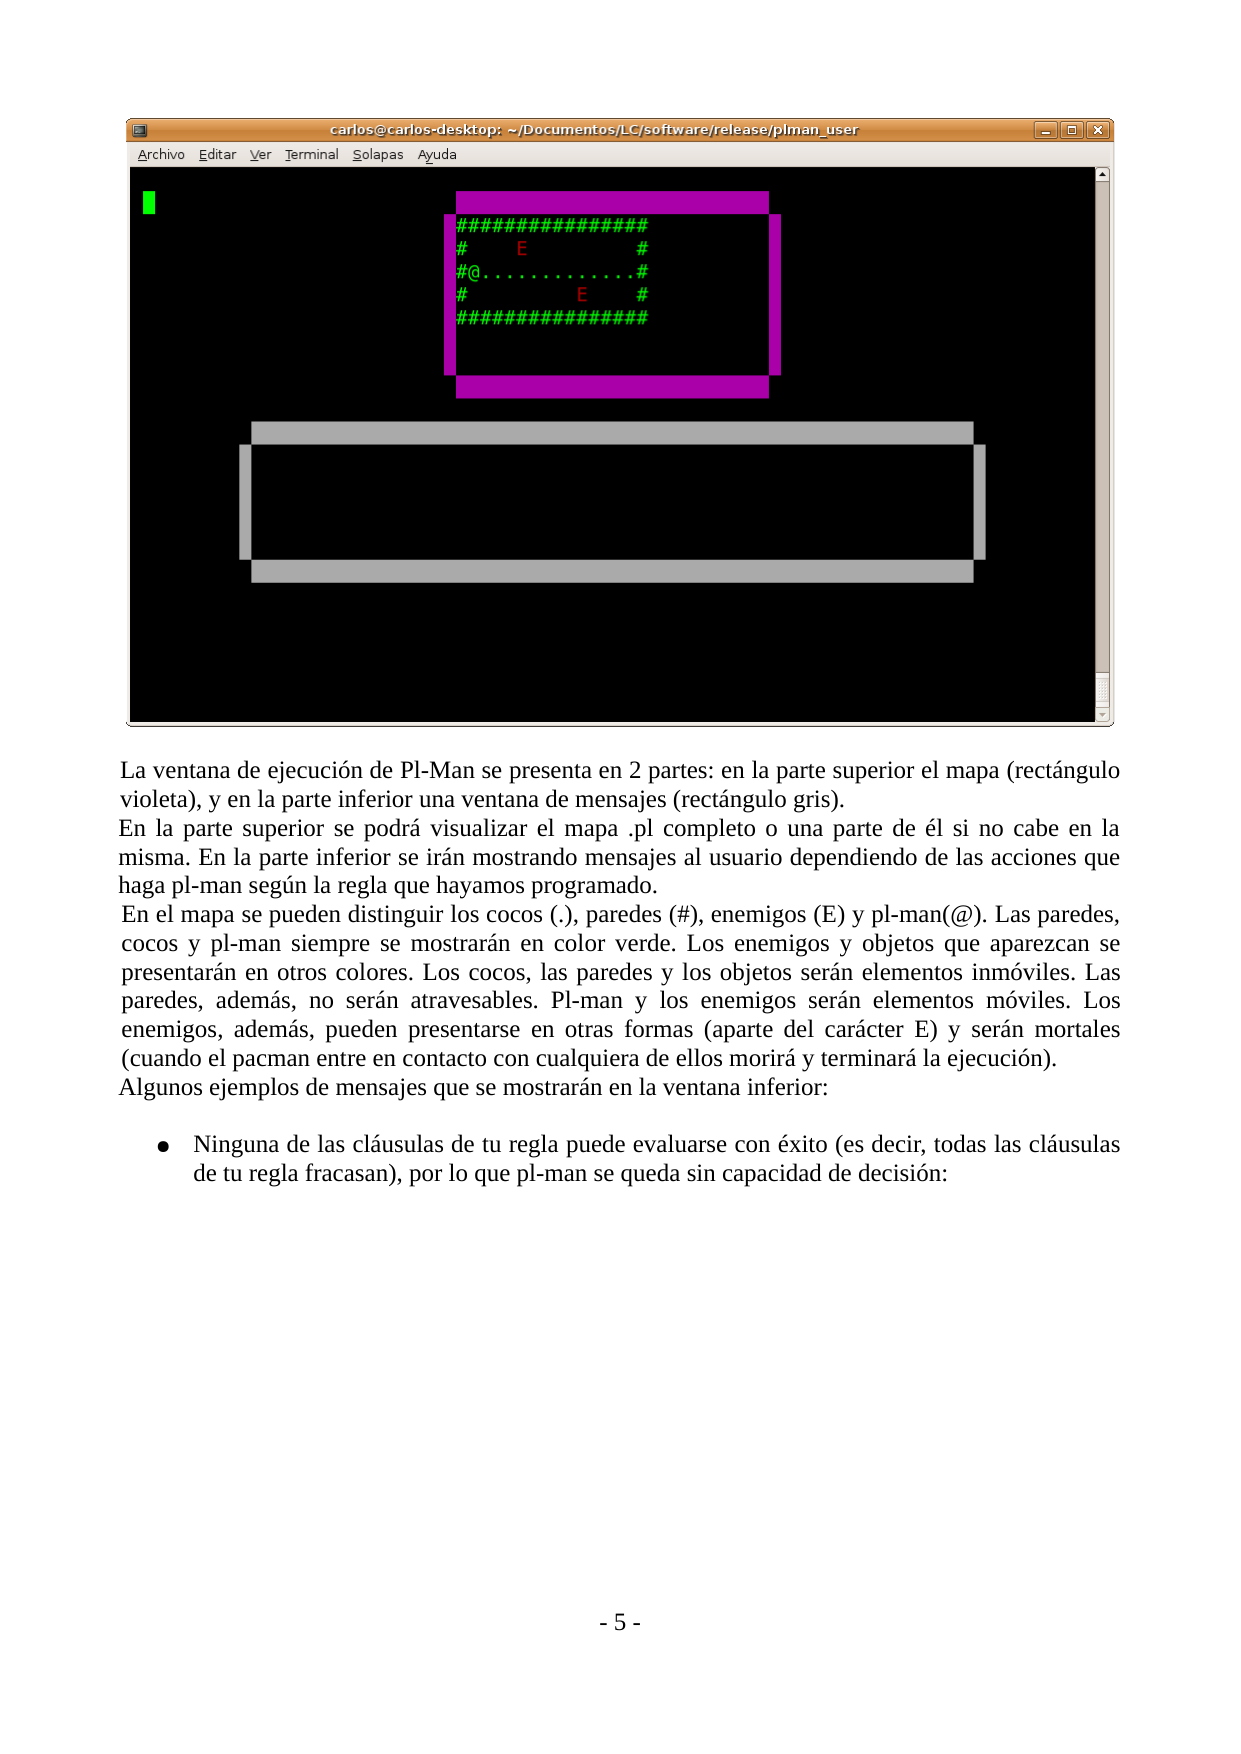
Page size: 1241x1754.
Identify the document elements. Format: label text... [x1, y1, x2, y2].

text Algunos ejemplos de mensajes que se mostrarán en la ventana inferior: [118, 1072, 1122, 1101]
list Ninguna de las cláusulas de tu regla puede evaluarse con éxito (es decir, todas las cláusulas de tu regla fracasan), por lo que pl-man se queda sin capacidad de decisión: [156, 1129, 1122, 1187]
text La ventana de ejecución de Pl-Man se presenta en 2 partes: en la parte superior el mapa (rectángulo violeta), y en la parte inferior una ventana de mensajes (rectángulo gris). [120, 756, 1122, 813]
text En la parte superior se podrá visualizar el mapa .pl completo o una parte de él si no cabe en la misma. En la parte inferior se irán mostrando mensajes al usuario dependiendo de las acciones que haga pl-man según la regla que hayamos programado. [118, 813, 1122, 899]
text En el mapa se pueden distinguir los cocos (.), paredes (#), enemigos (E) y pl-man(@). Las paredes, cocos y pl-man siempre se mostrarán en color verde. Los enemigos y objetos que aparezcan se presentarán en otros colores. Los cocos, las paredes y los objetos serán elementos inmóviles. Las paredes, además, no serán atravesables. Pl-man y los enemigos serán elementos móviles. Los enemigos, además, pueden presentarse en otras formas (aparte del carácter E) y serán mortales (cuando el pacman entre en contacto con cualquiera de ellos morirá y terminará la ejecución). [121, 899, 1122, 1072]
picture [126, 118, 1115, 727]
